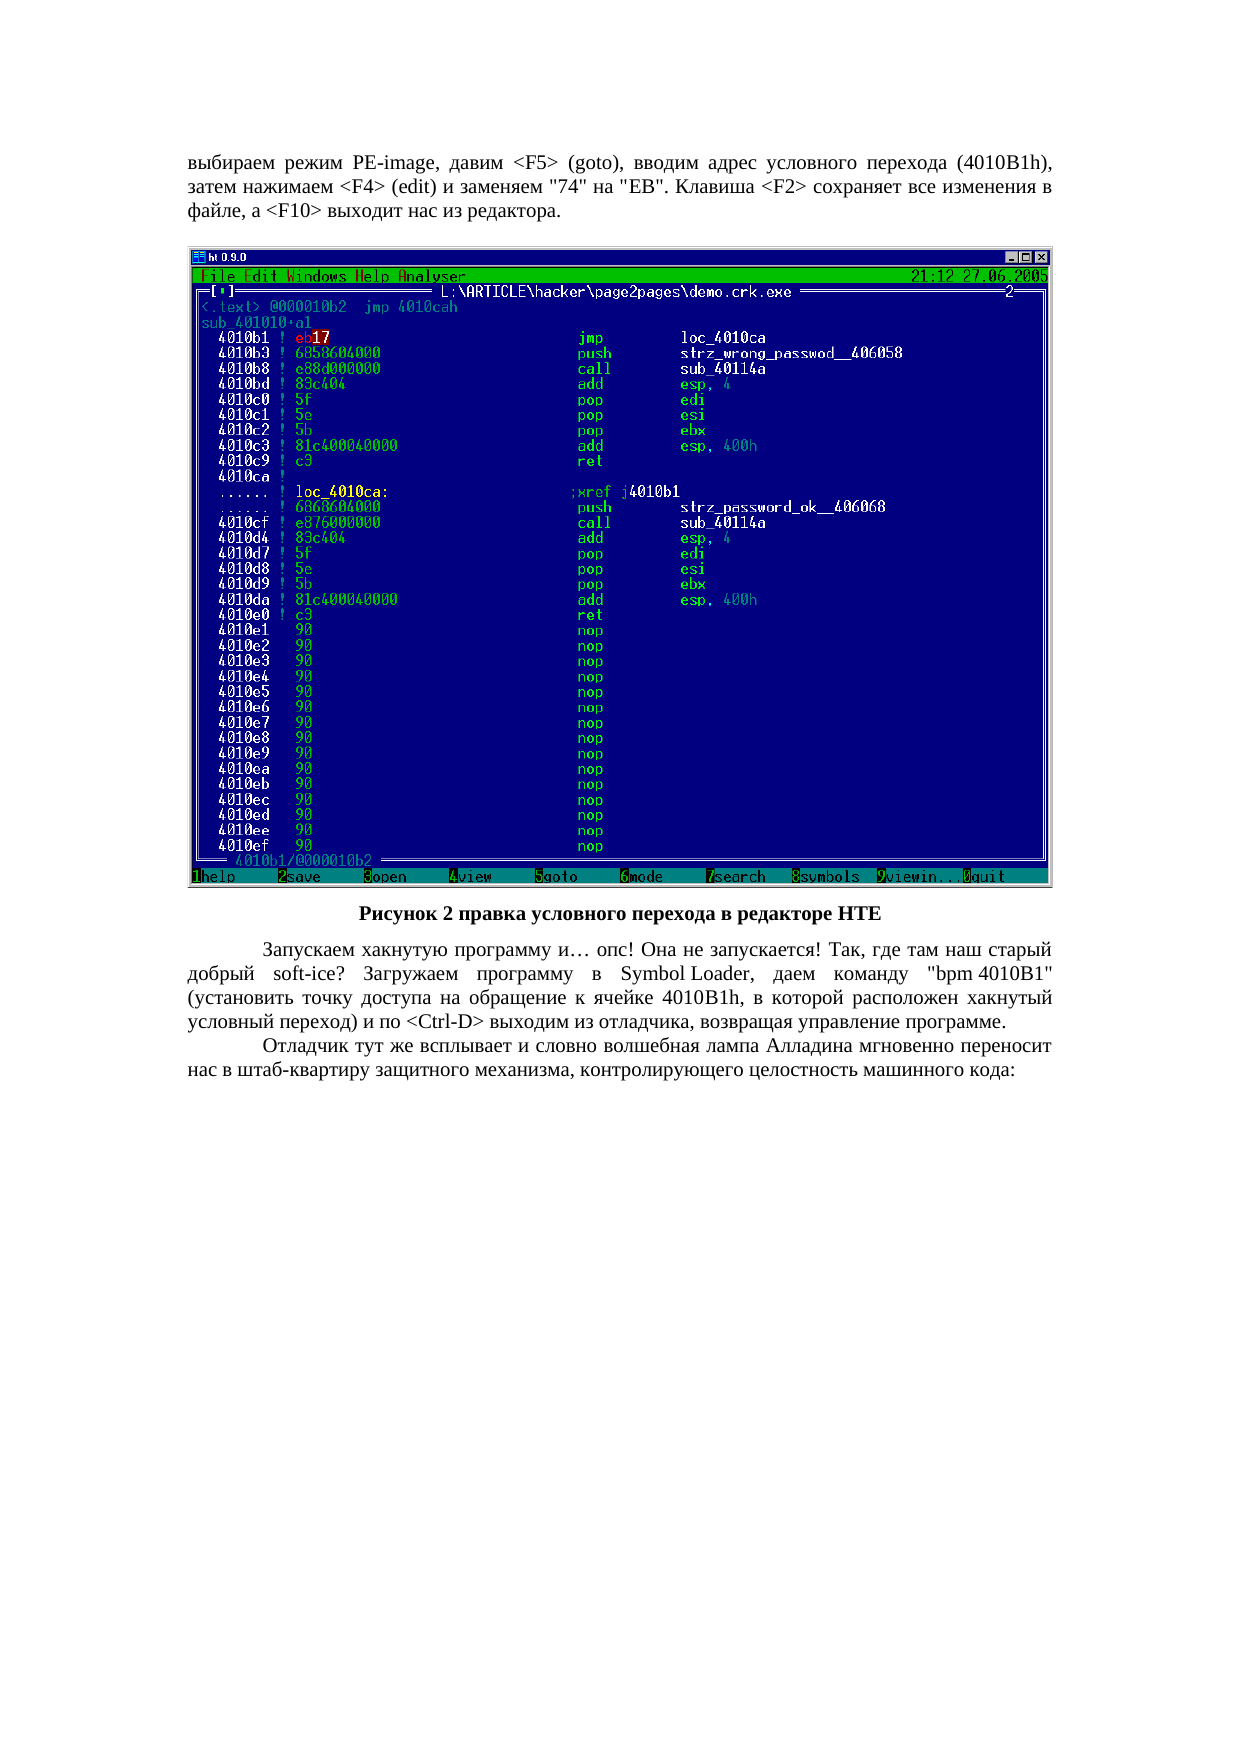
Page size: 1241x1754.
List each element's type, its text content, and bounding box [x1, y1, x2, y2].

text выбираем режим PE-image, давим <F5> (goto), вводим адрес условного перехода (4010B1h), затем нажимаем <F4> (edit) и заменяем "74" на "EB". Клавиша <F2> сохраняет все изменения в файле, а <F10> выходит нас из редактора. [187, 150, 1053, 222]
text Запускаем хакнутую программу и… опс! Она не запускается! Так, где там наш старый добрый soft-ice? Загружаем программу в Symbol Loader, даем команду "bpm 4010B1" (установить точку доступа на обращение к ячейке 4010B1h, в которой расположен хакнутый условный переход) и по <Ctrl‑D> выходим из отладчика, возвращая управление программе. [187, 937, 1053, 1033]
text Рисунок 2 правка условного перехода в редакторе HTE [187, 901, 1053, 924]
picture [187, 246, 1053, 888]
text Отладчик тут же всплывает и словно волшебная лампа Алладина мгновенно переносит нас в штаб-квартиру защитного механизма, контролирующего целостность машинного кода: [187, 1033, 1053, 1081]
